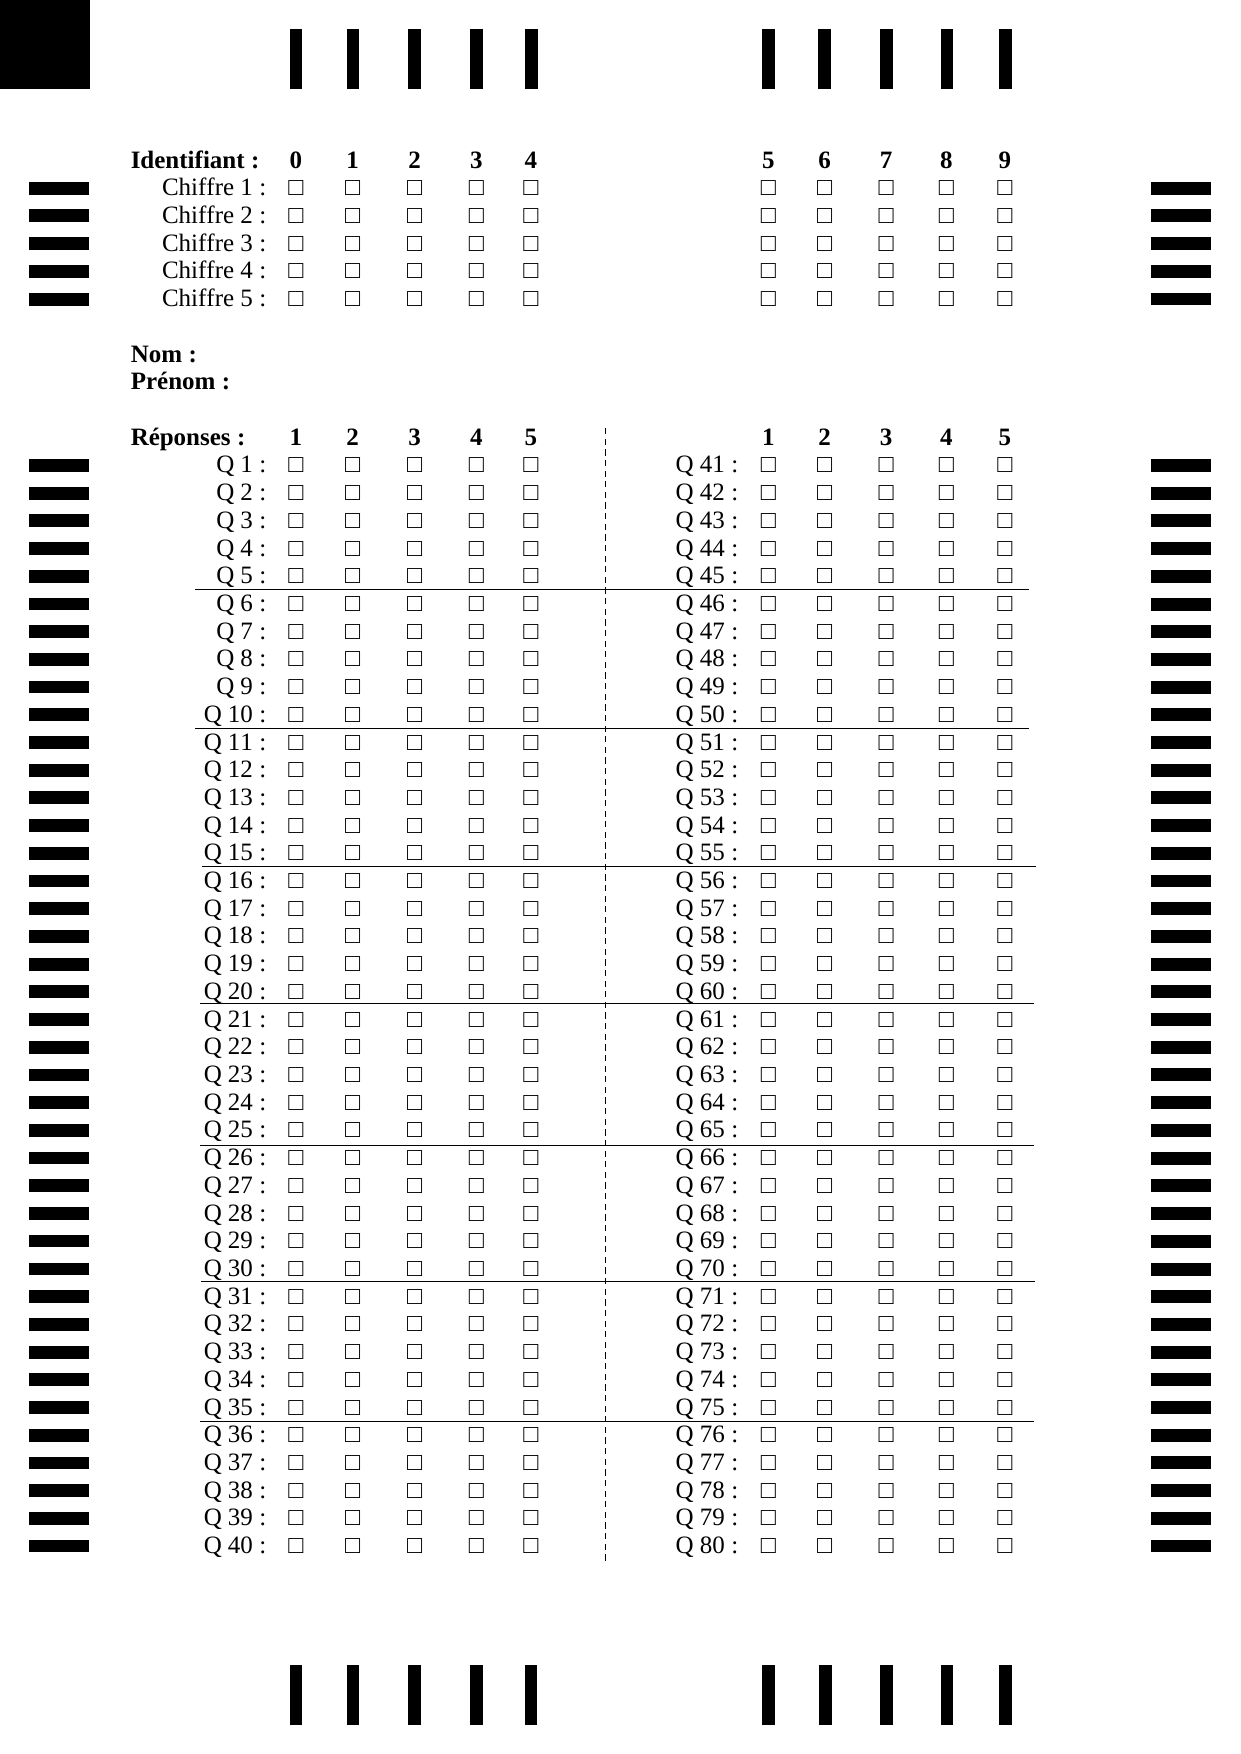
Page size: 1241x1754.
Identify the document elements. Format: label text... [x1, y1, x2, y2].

text Q 32 : □ □ □ □ □ Q 72 : □ □ □ □ □ [118, 1309, 1122, 1337]
text Q 8 : □ □ □ □ □ Q 48 : □ □ □ □ □ [118, 644, 1122, 672]
text Prénom : [118, 367, 1122, 395]
text Q 5 : □ □ □ □ □ Q 45 : □ □ □ □ □ [118, 561, 1122, 589]
text Q 11 : □ □ □ □ □ Q 51 : □ □ □ □ □ [118, 728, 1122, 755]
text Q 1 : □ □ □ □ □ Q 41 : □ □ □ □ □ [118, 451, 1122, 478]
text Q 21 : □ □ □ □ □ Q 61 : □ □ □ □ □ [118, 1005, 1122, 1032]
text Q 3 : □ □ □ □ □ Q 43 : □ □ □ □ □ [118, 506, 1122, 534]
text Q 17 : □ □ □ □ □ Q 57 : □ □ □ □ □ [118, 894, 1122, 922]
text Chiffre 3 : □ □ □ □ □ □ □ □ □ □ [118, 229, 1122, 257]
text Q 18 : □ □ □ □ □ Q 58 : □ □ □ □ □ [118, 922, 1122, 949]
text Q 36 : □ □ □ □ □ Q 76 : □ □ □ □ □ [118, 1420, 1122, 1448]
text Nom : [118, 340, 1122, 367]
text Q 16 : □ □ □ □ □ Q 56 : □ □ □ □ □ [118, 866, 1122, 894]
text Q 6 : □ □ □ □ □ Q 46 : □ □ □ □ □ [118, 589, 1122, 617]
text Q 31 : □ □ □ □ □ Q 71 : □ □ □ □ □ [118, 1282, 1122, 1309]
text Chiffre 2 : □ □ □ □ □ □ □ □ □ □ [118, 201, 1122, 229]
text Q 23 : □ □ □ □ □ Q 63 : □ □ □ □ □ [118, 1060, 1122, 1088]
text Q 26 : □ □ □ □ □ Q 66 : □ □ □ □ □ [118, 1143, 1122, 1171]
text Q 15 : □ □ □ □ □ Q 55 : □ □ □ □ □ [118, 838, 1122, 866]
text Q 20 : □ □ □ □ □ Q 60 : □ □ □ □ □ [118, 977, 1122, 1005]
text Q 13 : □ □ □ □ □ Q 53 : □ □ □ □ □ [118, 783, 1122, 811]
text Identifiant : 0 1 2 3 4 5 6 7 8 9 [118, 146, 1122, 173]
text Q 37 : □ □ □ □ □ Q 77 : □ □ □ □ □ [118, 1448, 1122, 1476]
text Q 39 : □ □ □ □ □ Q 79 : □ □ □ □ □ [118, 1503, 1122, 1531]
text Q 22 : □ □ □ □ □ Q 62 : □ □ □ □ □ [118, 1032, 1122, 1060]
text Q 14 : □ □ □ □ □ Q 54 : □ □ □ □ □ [118, 811, 1122, 838]
text Q 33 : □ □ □ □ □ Q 73 : □ □ □ □ □ [118, 1337, 1122, 1365]
text Q 25 : □ □ □ □ □ Q 65 : □ □ □ □ □ [118, 1116, 1122, 1143]
text Réponses : 1 2 3 4 5 1 2 3 4 5 [118, 423, 1122, 451]
text Chiffre 4 : □ □ □ □ □ □ □ □ □ □ [118, 257, 1122, 284]
text Q 10 : □ □ □ □ □ Q 50 : □ □ □ □ □ [118, 700, 1122, 728]
text Q 4 : □ □ □ □ □ Q 44 : □ □ □ □ □ [118, 534, 1122, 561]
text Q 7 : □ □ □ □ □ Q 47 : □ □ □ □ □ [118, 617, 1122, 644]
text Q 30 : □ □ □ □ □ Q 70 : □ □ □ □ □ [118, 1254, 1122, 1282]
text Chiffre 1 : □ □ □ □ □ □ □ □ □ □ [118, 173, 1122, 201]
text Q 35 : □ □ □ □ □ Q 75 : □ □ □ □ □ [118, 1393, 1122, 1420]
text Q 19 : □ □ □ □ □ Q 59 : □ □ □ □ □ [118, 949, 1122, 977]
text Q 29 : □ □ □ □ □ Q 69 : □ □ □ □ □ [118, 1226, 1122, 1254]
text Q 38 : □ □ □ □ □ Q 78 : □ □ □ □ □ [118, 1476, 1122, 1503]
text Q 27 : □ □ □ □ □ Q 67 : □ □ □ □ □ [118, 1171, 1122, 1199]
text Q 24 : □ □ □ □ □ Q 64 : □ □ □ □ □ [118, 1088, 1122, 1116]
text Chiffre 5 : □ □ □ □ □ □ □ □ □ □ [118, 284, 1122, 312]
text Q 28 : □ □ □ □ □ Q 68 : □ □ □ □ □ [118, 1199, 1122, 1226]
text Q 9 : □ □ □ □ □ Q 49 : □ □ □ □ □ [118, 672, 1122, 700]
text Q 12 : □ □ □ □ □ Q 52 : □ □ □ □ □ [118, 755, 1122, 783]
text Q 34 : □ □ □ □ □ Q 74 : □ □ □ □ □ [118, 1365, 1122, 1393]
text Q 2 : □ □ □ □ □ Q 42 : □ □ □ □ □ [118, 478, 1122, 506]
text Q 40 : □ □ □ □ □ Q 80 : □ □ □ □ □ [118, 1531, 1122, 1559]
